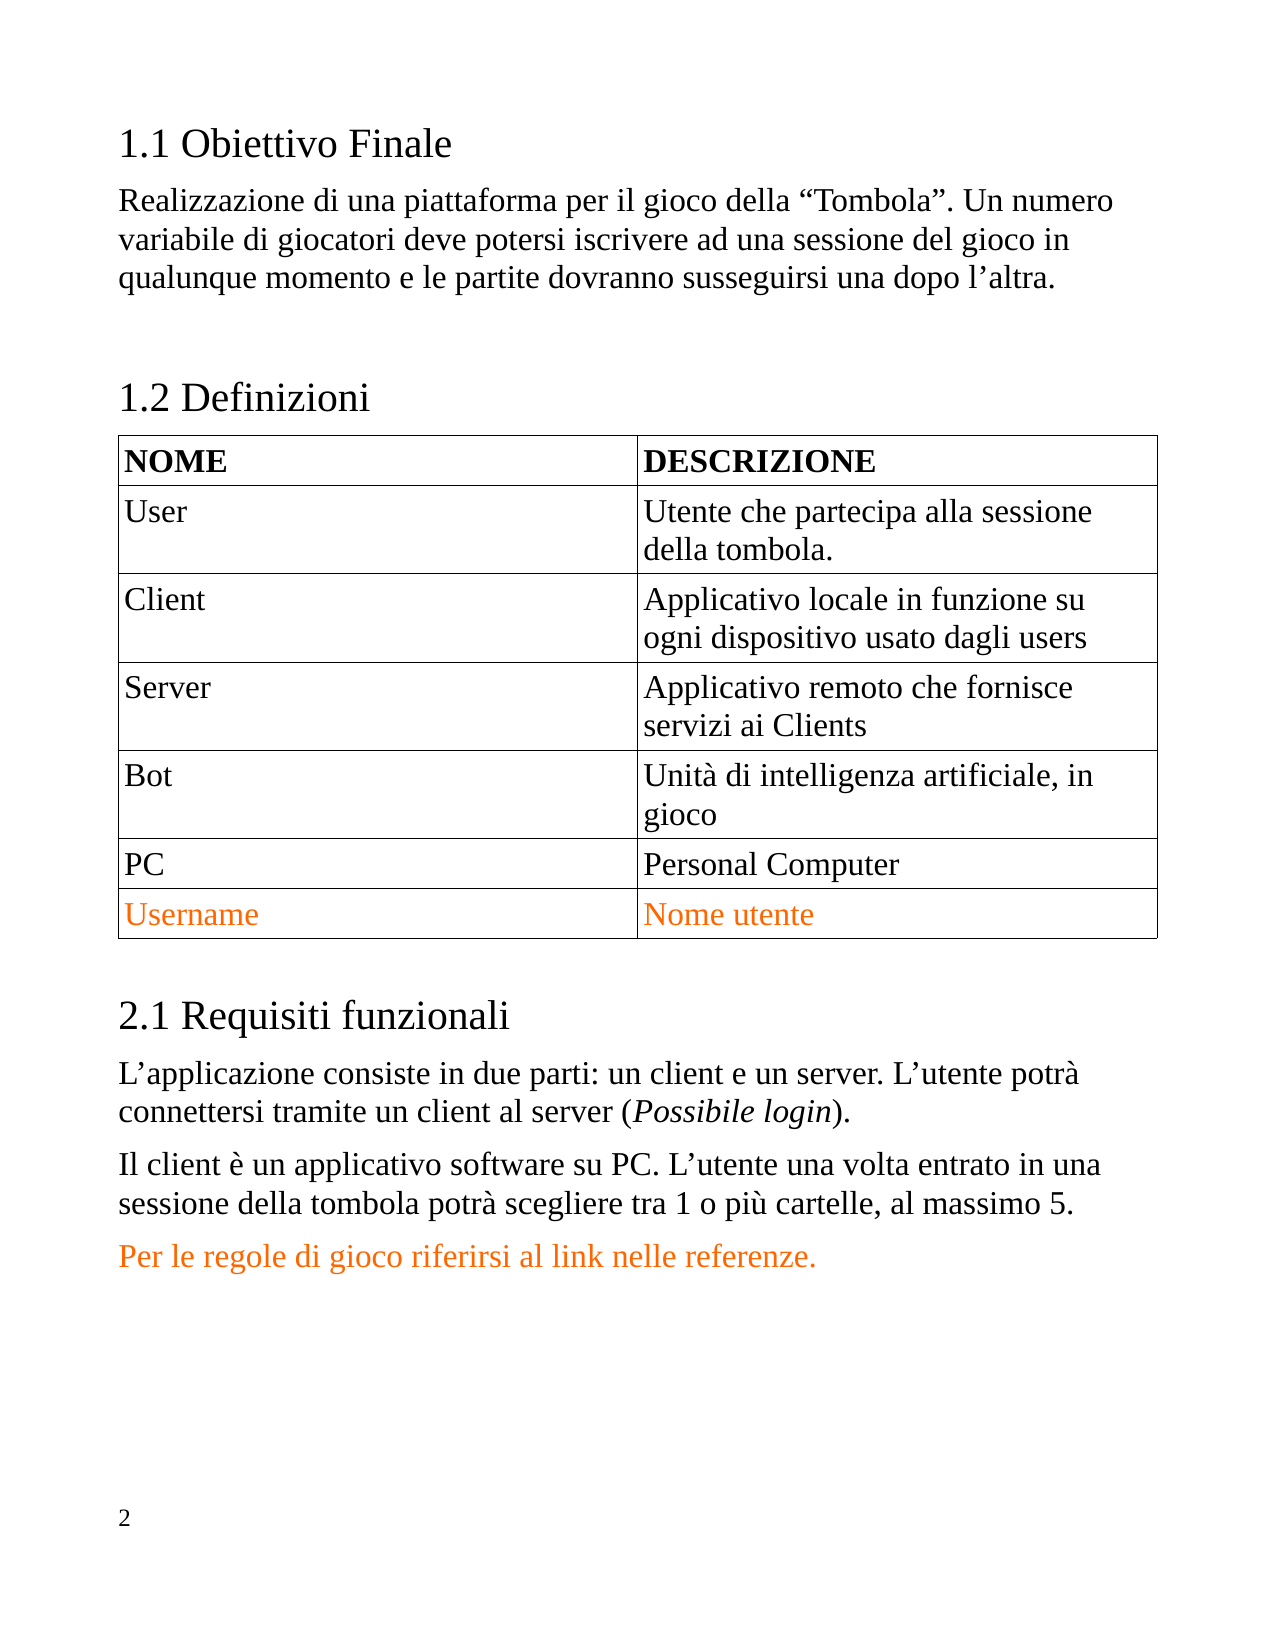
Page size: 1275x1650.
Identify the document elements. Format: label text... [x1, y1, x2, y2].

table_cell Username [119, 889, 637, 938]
table_header NOME [119, 436, 637, 485]
text Per le regole di gioco riferirsi al link nelle referenze. [118, 1236, 1157, 1274]
table_cell Server [119, 663, 637, 750]
table_cell Bot [119, 751, 637, 838]
table_cell Nome utente [638, 889, 1157, 938]
table_cell Unità di intelligenza artificiale, in gioco [638, 751, 1157, 838]
text Realizzazione di una piattaforma per il gioco della “Tombola”. Un numero variabile di giocatori deve potersi iscrivere ad una sessione del gioco in qualunque momento e le partite dovranno susseguirsi una dopo l’altra. [118, 181, 1157, 296]
table_cell PC [119, 839, 637, 888]
table_cell Applicativo locale in funzione su ogni dispositivo usato dagli users [638, 574, 1157, 662]
table_cell User [119, 486, 637, 573]
table_cell Client [119, 574, 637, 662]
text L’applicazione consiste in due parti: un client e un server. L’utente potrà connettersi tramite un client al server (Possibile login). [118, 1053, 1157, 1130]
table_cell Personal Computer [638, 839, 1157, 888]
text 1.1 Obiettivo Finale [118, 118, 1157, 166]
text Il client è un applicativo software su PC. L’utente una volta entrato in una sessione della tombola potrà scegliere tra 1 o più cartelle, al massimo 5. [118, 1144, 1157, 1221]
table_cell Utente che partecipa alla sessione della tombola. [638, 486, 1157, 573]
table_cell Applicativo remoto che fornisce servizi ai Clients [638, 663, 1157, 750]
text 1.2 Definizioni [118, 373, 1157, 421]
text 2.1 Requisiti funzionali [118, 991, 1157, 1039]
table_header DESCRIZIONE [638, 436, 1157, 485]
